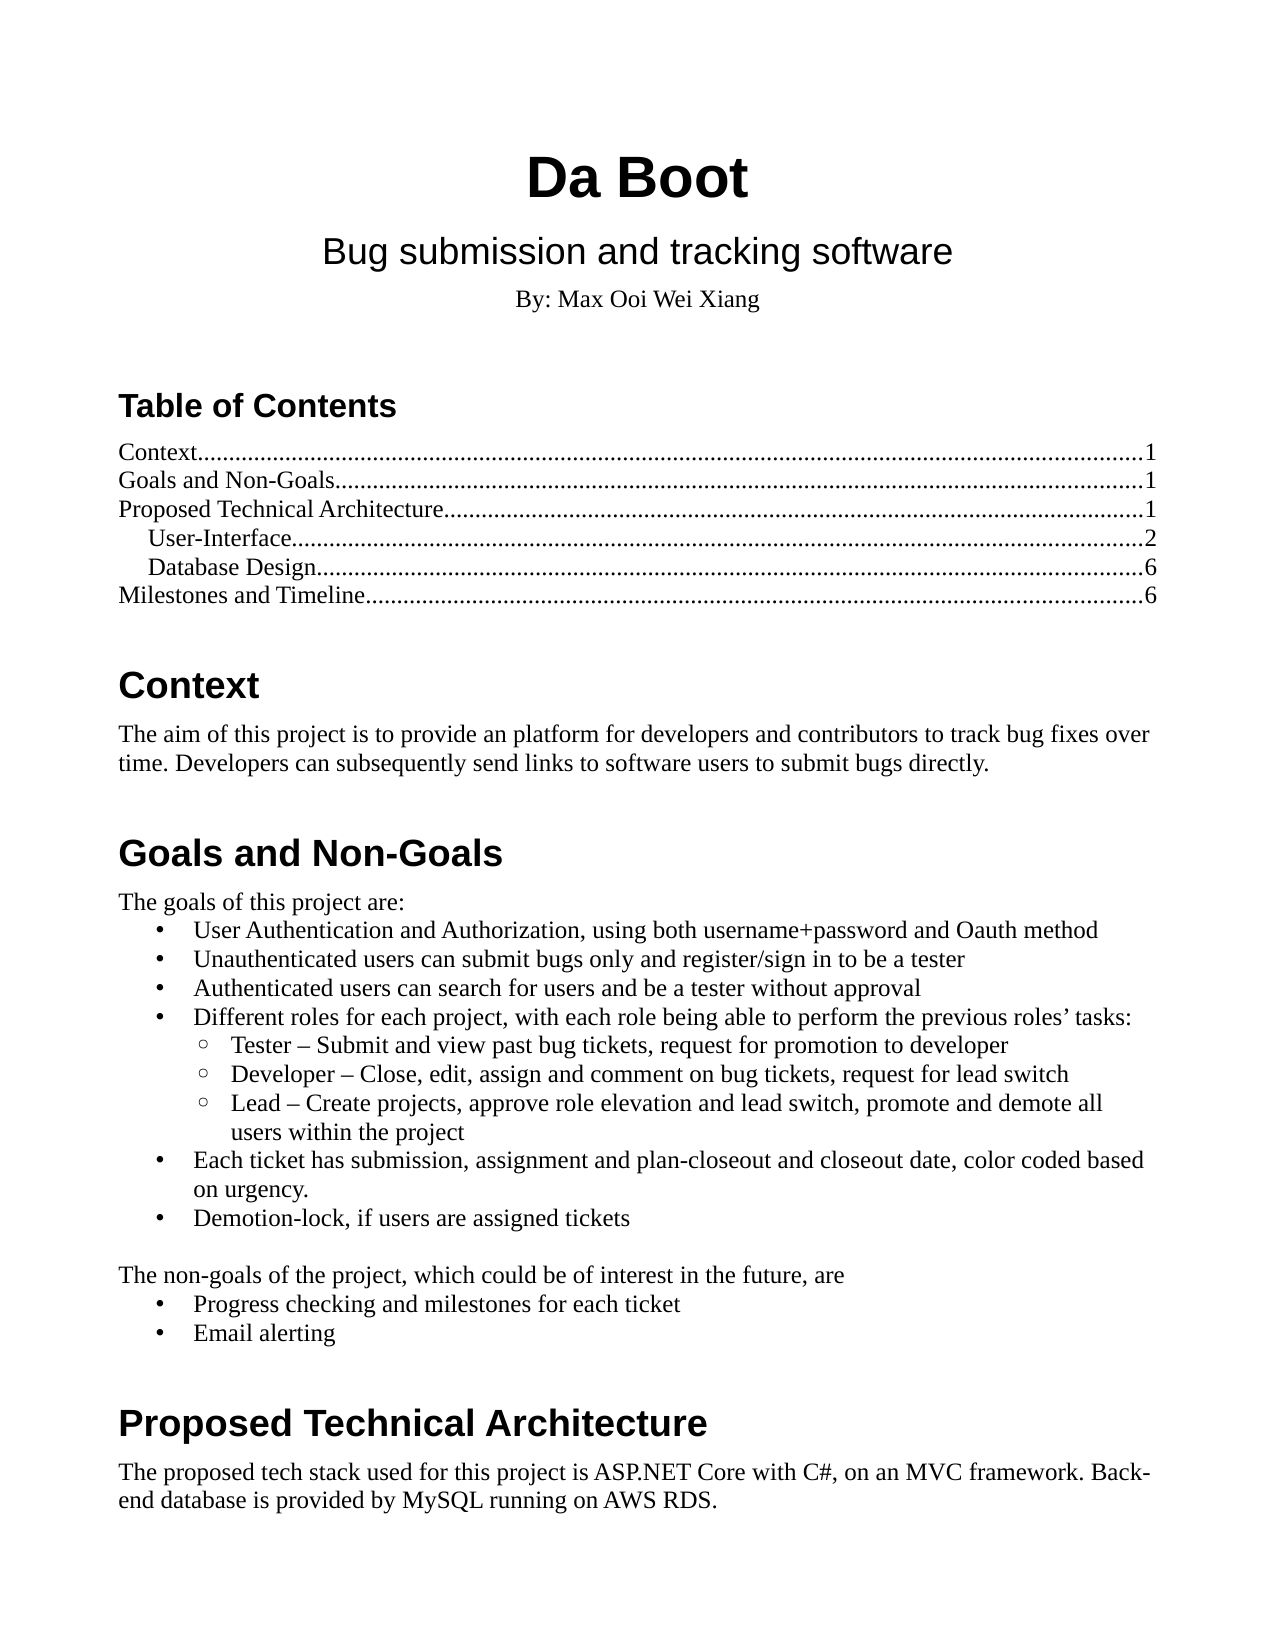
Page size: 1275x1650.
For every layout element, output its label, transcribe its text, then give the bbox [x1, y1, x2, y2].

subtitle Proposed Technical Architecture [118, 1400, 1157, 1444]
subtitle Table of Contents [118, 386, 1157, 424]
list Email alerting [156, 1318, 1157, 1347]
text Database Design 6 [148, 552, 1157, 581]
subtitle Context [118, 663, 1157, 707]
text The goals of this project are: [118, 887, 1157, 915]
text The proposed tech stack used for this project is ASP.NET Core with C#, on an MVC framework. Back-end database is provided by MySQL running on AWS RDS. [118, 1457, 1157, 1514]
title Da Boot [118, 143, 1157, 210]
text Milestones and Timeline 6 [118, 581, 1157, 609]
text The non-goals of the project, which could be of interest in the future, are [118, 1260, 1157, 1289]
subtitle Goals and Non-Goals [118, 831, 1157, 874]
text Context 1 [118, 437, 1157, 466]
list Developer – Close, edit, assign and comment on bug tickets, request for lead switch [193, 1059, 1157, 1088]
list Progress checking and milestones for each ticket [156, 1289, 1157, 1318]
text The aim of this project is to provide an platform for developers and contributors to track bug fixes over time. Developers can subsequently send links to software users to submit bugs directly. [118, 719, 1157, 777]
list User Authentication and Authorization, using both username+password and Oauth method [156, 915, 1157, 944]
subtitle Bug submission and tracking software [118, 229, 1157, 272]
list Unauthenticated users can submit bugs only and register/sign in to be a tester [156, 944, 1157, 973]
list Tester – Submit and view past bug tickets, request for promotion to developer [193, 1030, 1157, 1059]
list Lead – Create projects, approve role elevation and lead switch, promote and demote all users within the project [193, 1088, 1157, 1145]
list Demotion-lock, if users are assigned tickets [156, 1203, 1157, 1232]
text Goals and Non-Goals 1 [118, 466, 1157, 494]
list Different roles for each project, with each role being able to perform the previous roles’ tasks: [156, 1002, 1157, 1030]
list Each ticket has submission, assignment and plan-closeout and closeout date, color coded based on urgency. [156, 1145, 1157, 1203]
list Authenticated users can search for users and be a tester without approval [156, 973, 1157, 1002]
text User-Interface 2 [148, 523, 1157, 552]
text By: Max Ooi Wei Xiang [118, 284, 1157, 313]
text Proposed Technical Architecture 1 [118, 494, 1157, 523]
